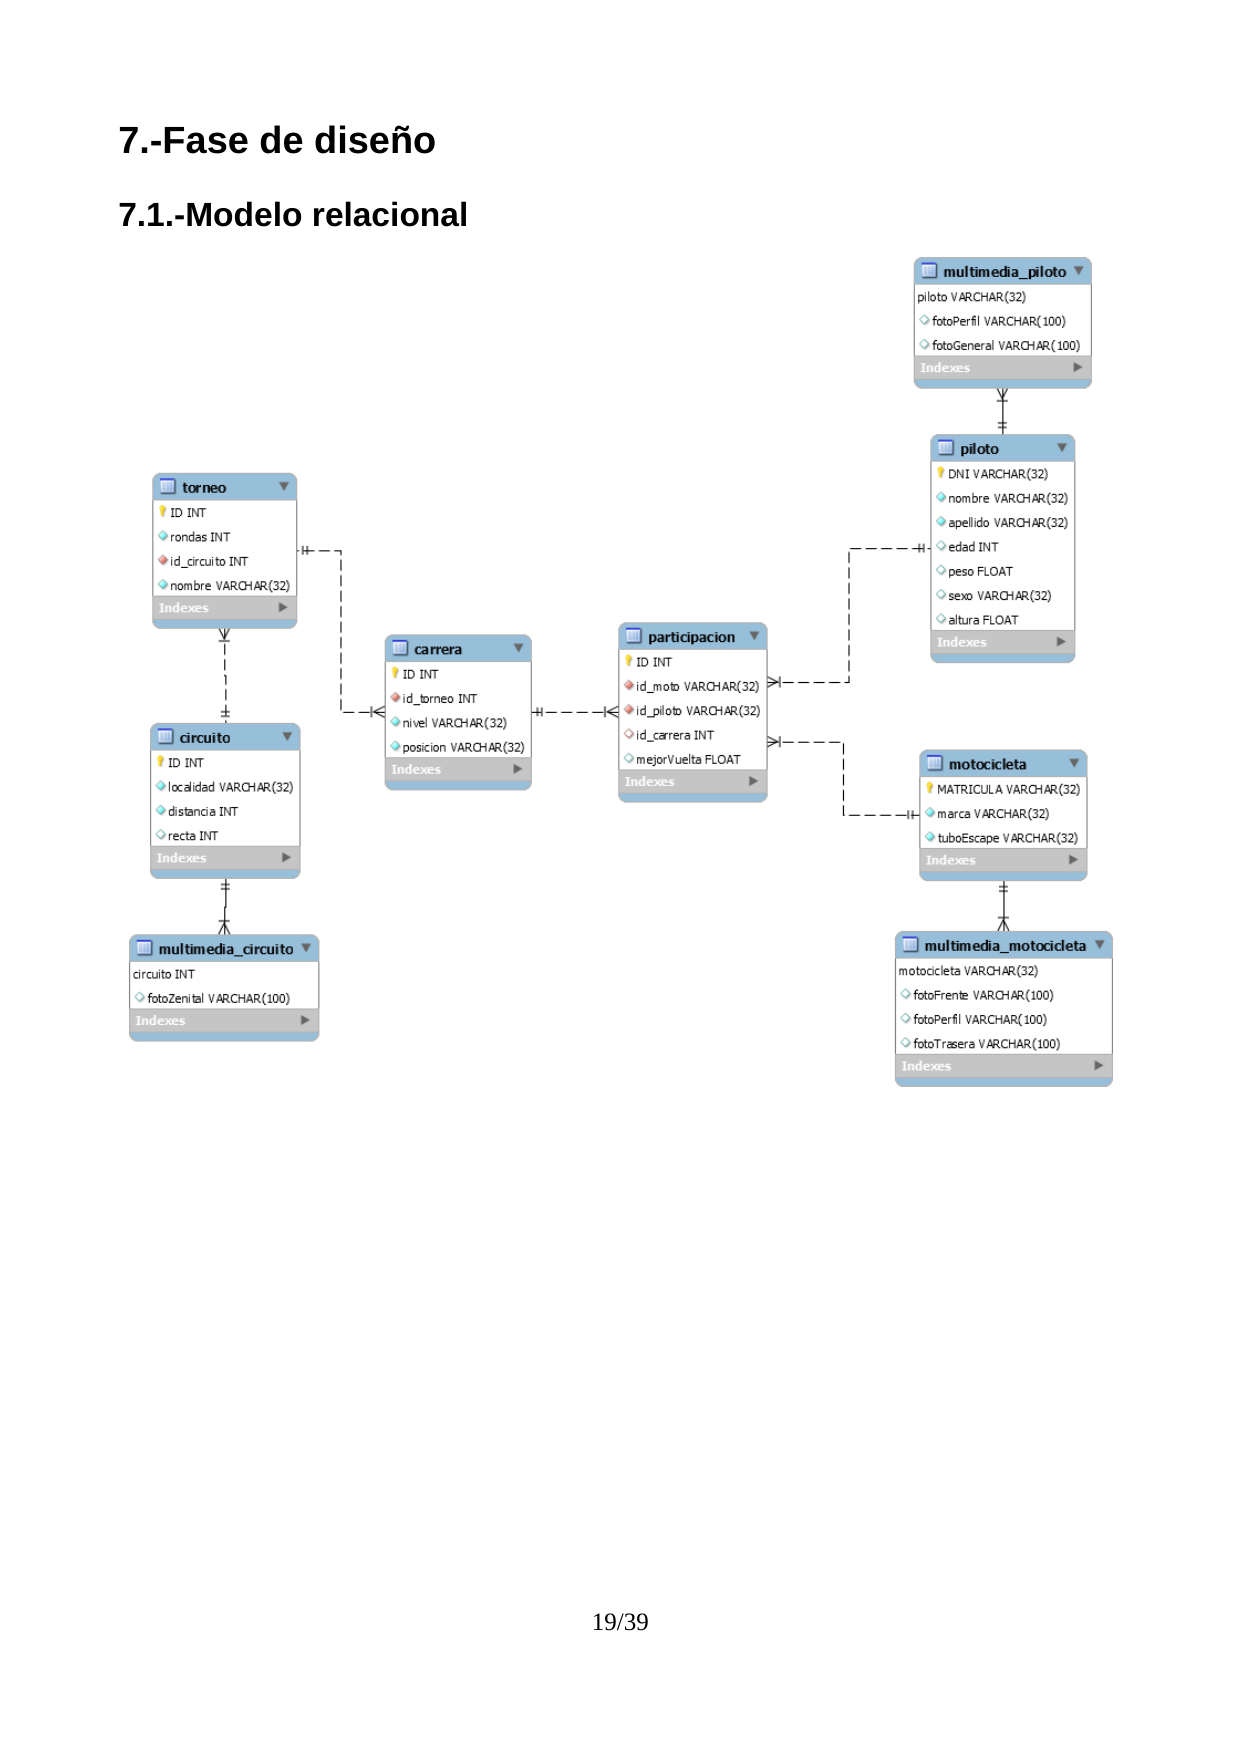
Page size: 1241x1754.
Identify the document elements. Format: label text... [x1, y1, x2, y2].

subtitle 7.1.-Modelo relacional [118, 195, 1122, 234]
picture [118, 246, 1123, 1097]
subtitle 7.-Fase de diseño [118, 118, 1122, 162]
